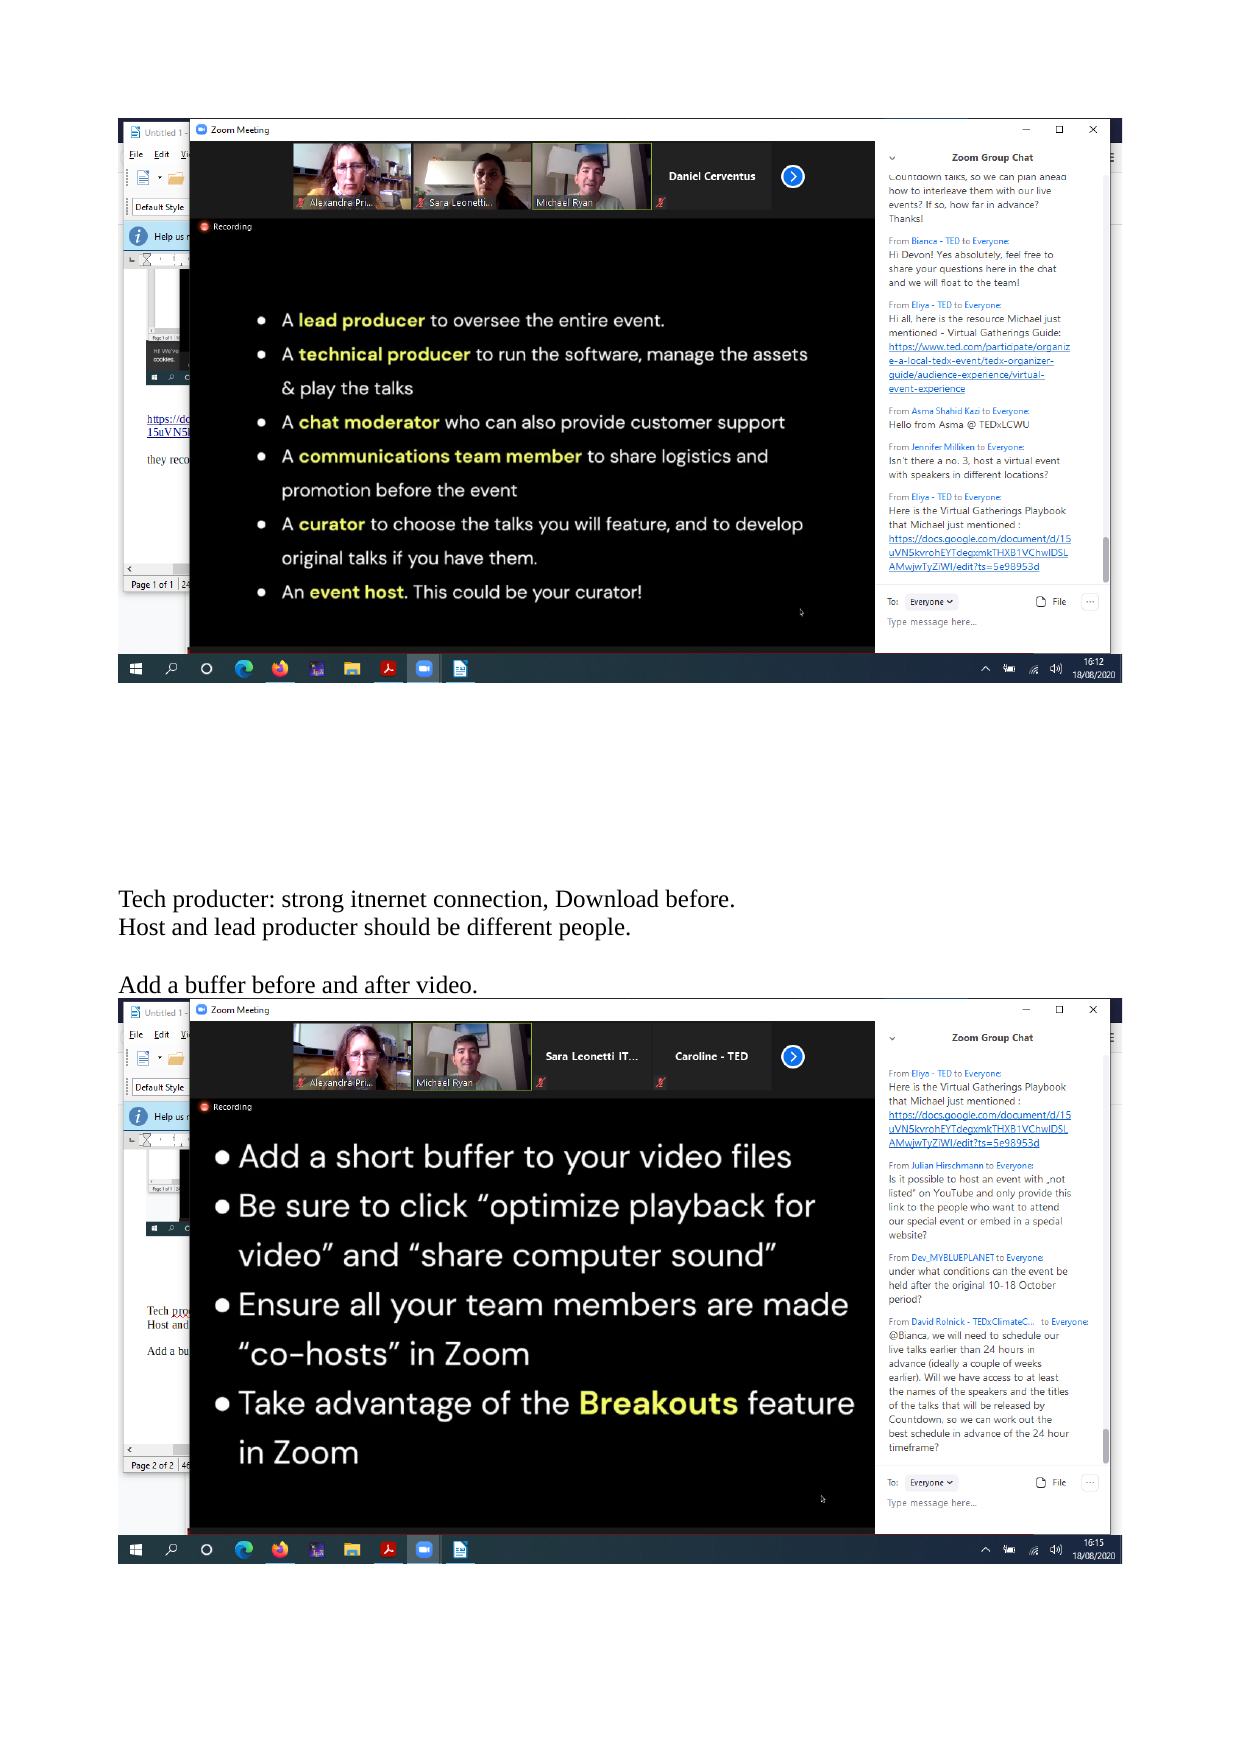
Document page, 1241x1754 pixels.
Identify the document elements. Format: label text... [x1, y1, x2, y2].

picture [118, 118, 1123, 683]
text Tech producter: strong itnernet connection, Download before. [118, 884, 1122, 912]
picture [118, 998, 1123, 1564]
text Add a buffer before and after video. [118, 970, 1122, 998]
text Host and lead producter should be different people. [118, 912, 1122, 941]
